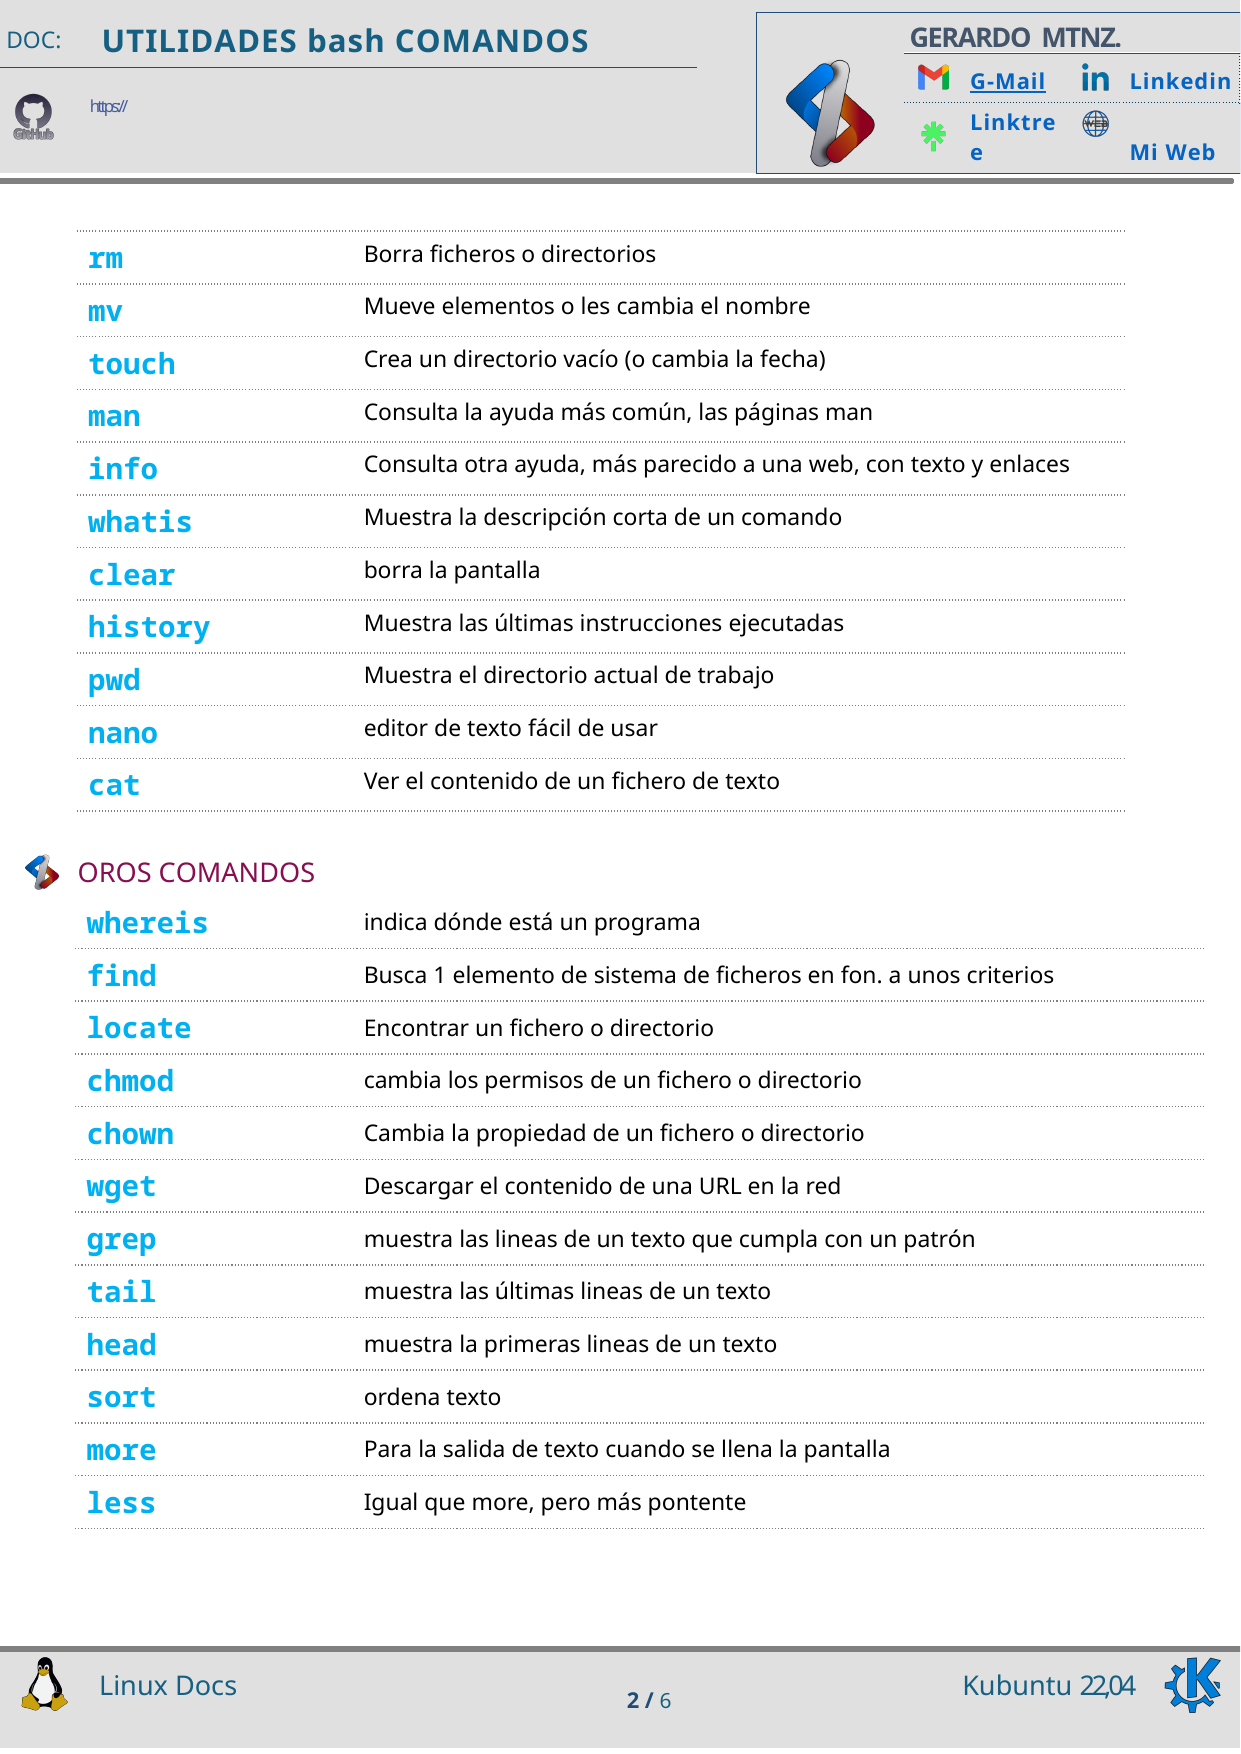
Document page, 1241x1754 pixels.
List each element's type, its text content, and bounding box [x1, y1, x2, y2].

table_cell Busca 1 elemento de sistema de ficheros en fon. a unos criterios [352, 948, 1204, 1000]
table_cell Descargar el contenido de una URL en la red [352, 1159, 1204, 1211]
table_cell borra la pantalla [352, 547, 1124, 599]
table_cell less [75, 1475, 352, 1527]
table_cell Consulta otra ayuda, más parecido a una web, con texto y enlaces [352, 441, 1124, 494]
table_cell touch [77, 336, 352, 388]
table_cell Consulta la ayuda más común, las páginas man [352, 389, 1124, 441]
table_cell history [77, 599, 352, 652]
subtitle OROS COMANDOS [24, 853, 1240, 891]
table_cell more [75, 1422, 352, 1475]
table_cell head [75, 1317, 352, 1369]
table_cell muestra las lineas de un texto que cumpla con un patrón [352, 1211, 1204, 1264]
table_cell grep [75, 1211, 352, 1264]
table_cell Muestra el directorio actual de trabajo [352, 652, 1124, 705]
table_cell find [75, 948, 352, 1000]
table_cell editor de texto fácil de usar [352, 705, 1124, 757]
picture [917, 61, 950, 94]
table_cell info [77, 441, 352, 494]
table_cell whatis [77, 494, 352, 547]
table_cell nano [77, 705, 352, 757]
picture [918, 121, 949, 152]
table_cell pwd [77, 652, 352, 705]
picture [5, 89, 62, 144]
table_cell tail [75, 1264, 352, 1317]
table_cell sort [75, 1369, 352, 1422]
table_cell Mueve elementos o les cambia el nombre [352, 283, 1124, 336]
table_cell wget [75, 1159, 352, 1211]
table_cell Muestra las últimas instrucciones ejecutadas [352, 599, 1124, 652]
table_cell mv [77, 283, 352, 336]
table_header indica dónde está un programa [352, 896, 1204, 948]
picture [1079, 107, 1112, 140]
table_cell Encontrar un fichero o directorio [352, 1000, 1204, 1053]
table_cell ordena texto [352, 1369, 1204, 1422]
table_cell Ver el contenido de un fichero de texto [352, 758, 1124, 810]
picture [776, 53, 884, 167]
table_cell clear [77, 547, 352, 599]
picture [1162, 1655, 1223, 1715]
table_cell locate [75, 1000, 352, 1053]
picture [1079, 61, 1112, 94]
table_cell cat [77, 758, 352, 810]
table_cell rm [77, 230, 352, 283]
picture [13, 1655, 74, 1715]
table_cell Igual que more, pero más pontente [352, 1475, 1204, 1527]
table_cell Cambia la propiedad de un fichero o directorio [352, 1106, 1204, 1158]
table_cell muestra la primeras lineas de un texto [352, 1317, 1204, 1369]
table_cell Muestra la descripción corta de un comando [352, 494, 1124, 547]
table_cell man [77, 389, 352, 441]
table_cell muestra las últimas lineas de un texto [352, 1264, 1204, 1317]
table_cell chmod [75, 1053, 352, 1106]
picture [25, 854, 59, 890]
table_cell Para la salida de texto cuando se llena la pantalla [352, 1422, 1204, 1475]
table_cell Crea un directorio vacío (o cambia la fecha) [352, 336, 1124, 388]
table_cell Borra ficheros o directorios [352, 230, 1124, 283]
table_header whereis [75, 896, 352, 948]
table_cell cambia los permisos de un fichero o directorio [352, 1053, 1204, 1106]
table_cell chown [75, 1106, 352, 1158]
